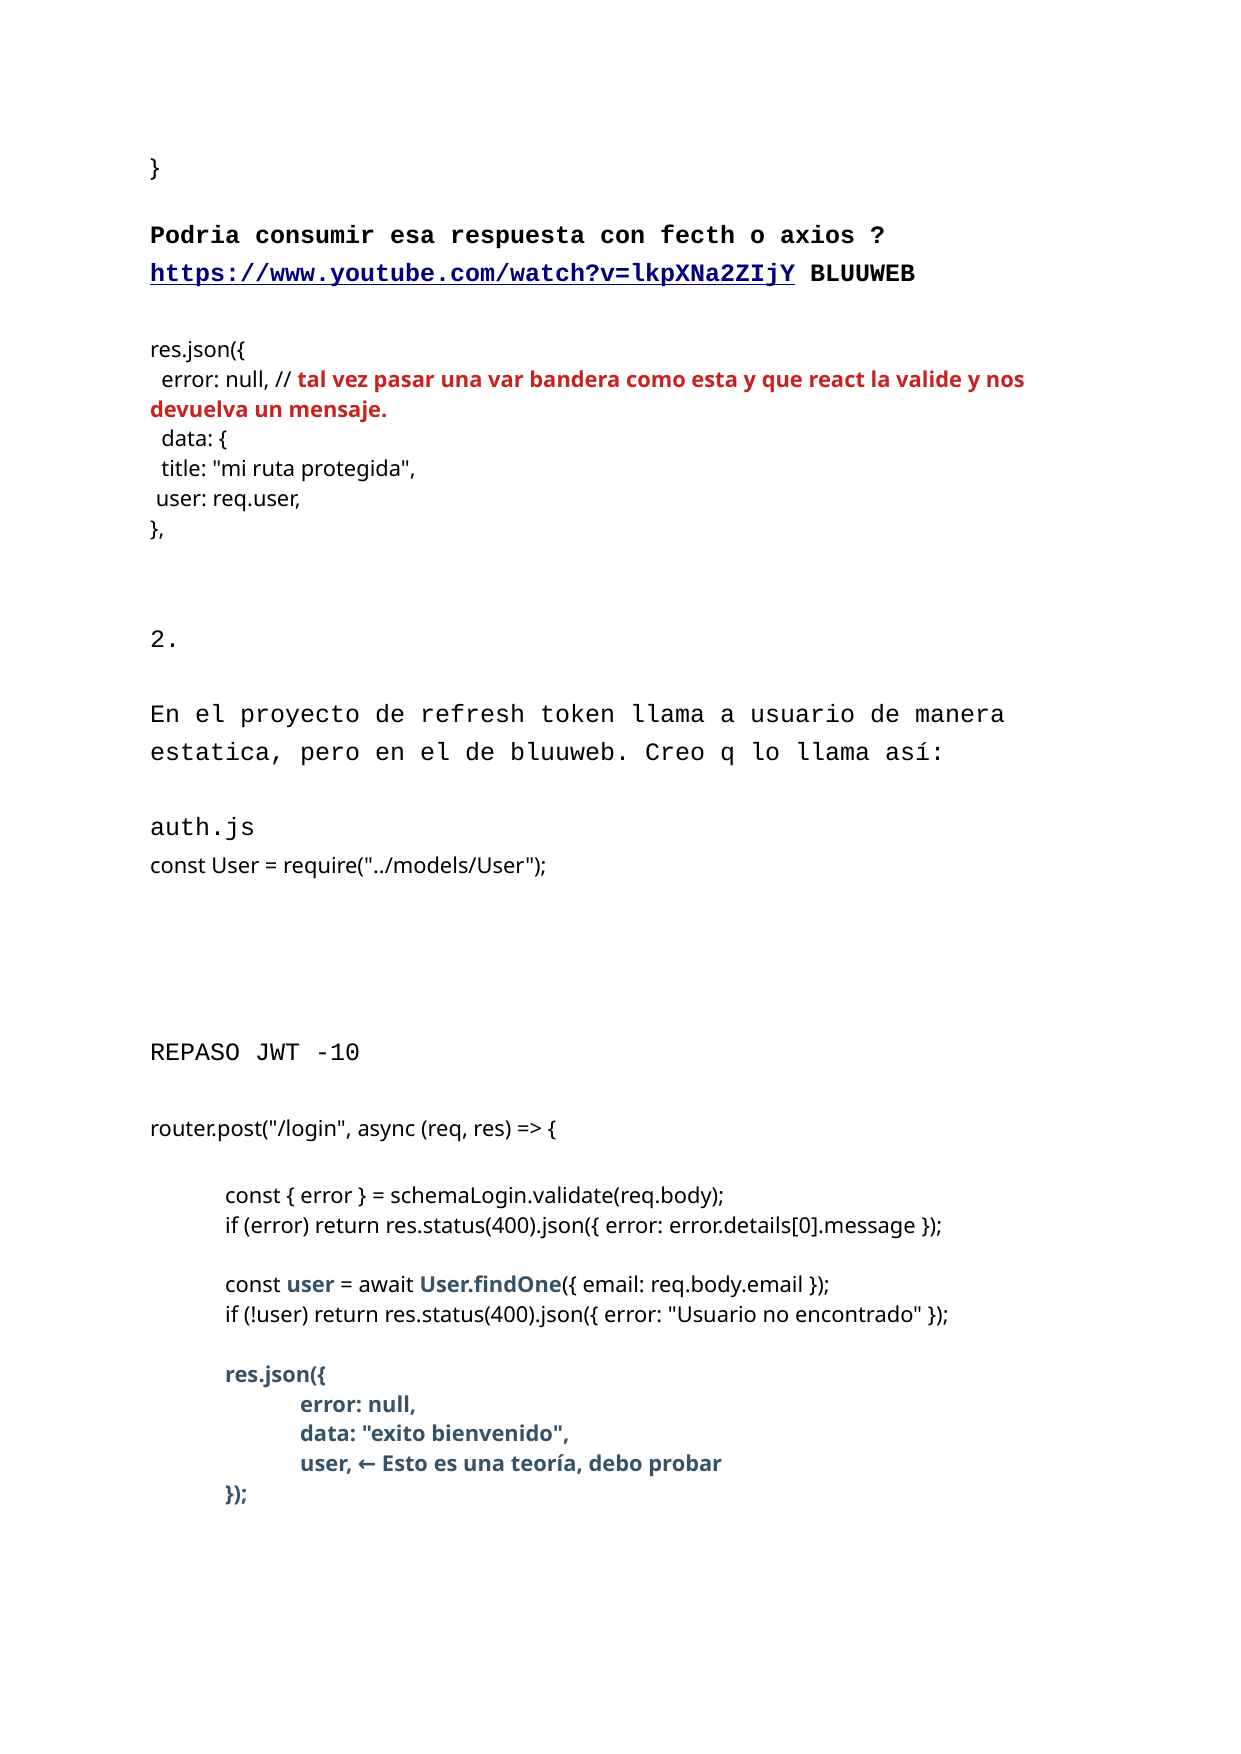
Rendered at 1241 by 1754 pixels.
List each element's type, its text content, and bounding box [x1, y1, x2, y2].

text auth.js [150, 805, 1090, 843]
text const { error } = schemaLogin.validate(req.body); [150, 1180, 1090, 1210]
text error: null, // tal vez pasar una var bandera como esta y que react la valide y nos devuelva un mensaje. [150, 364, 1090, 423]
text }); [150, 1478, 1090, 1508]
text En el proyecto de refresh token llama a usuario de manera estatica, pero en el de bluuweb. Creo q lo llama así: [150, 693, 1090, 768]
text REPASO JWT -10 [150, 1030, 1090, 1068]
text router.post("/login", async (req, res) => { [150, 1105, 1090, 1143]
text user, ← Esto es una teoría, debo probar [150, 1448, 1090, 1478]
text res.json({ [150, 1359, 1090, 1388]
text if (error) return res.status(400).json({ error: error.details[0].message }); [150, 1210, 1090, 1240]
text title: "mi ruta protegida", [150, 453, 1090, 483]
text } [150, 150, 1090, 184]
text data: { [150, 423, 1090, 453]
text if (!user) return res.status(400).json({ error: "Usuario no encontrado" }); [150, 1299, 1090, 1329]
text data: "exito bienvenido", [150, 1418, 1090, 1448]
text const user = await User.findOne({ email: req.body.email }); [150, 1269, 1090, 1299]
text error: null, [150, 1388, 1090, 1418]
text const User = require("../models/User"); [150, 843, 1090, 880]
text Podria consumir esa respuesta con fecth o axios ? [150, 214, 1090, 251]
text 2. [150, 618, 1090, 655]
text user: req.user, [150, 483, 1090, 513]
text https://www.youtube.com/watch?v=lkpXNa2ZIjY BLUUWEB [150, 251, 1090, 289]
text res.json({ [150, 326, 1090, 364]
text }, [150, 513, 1090, 543]
